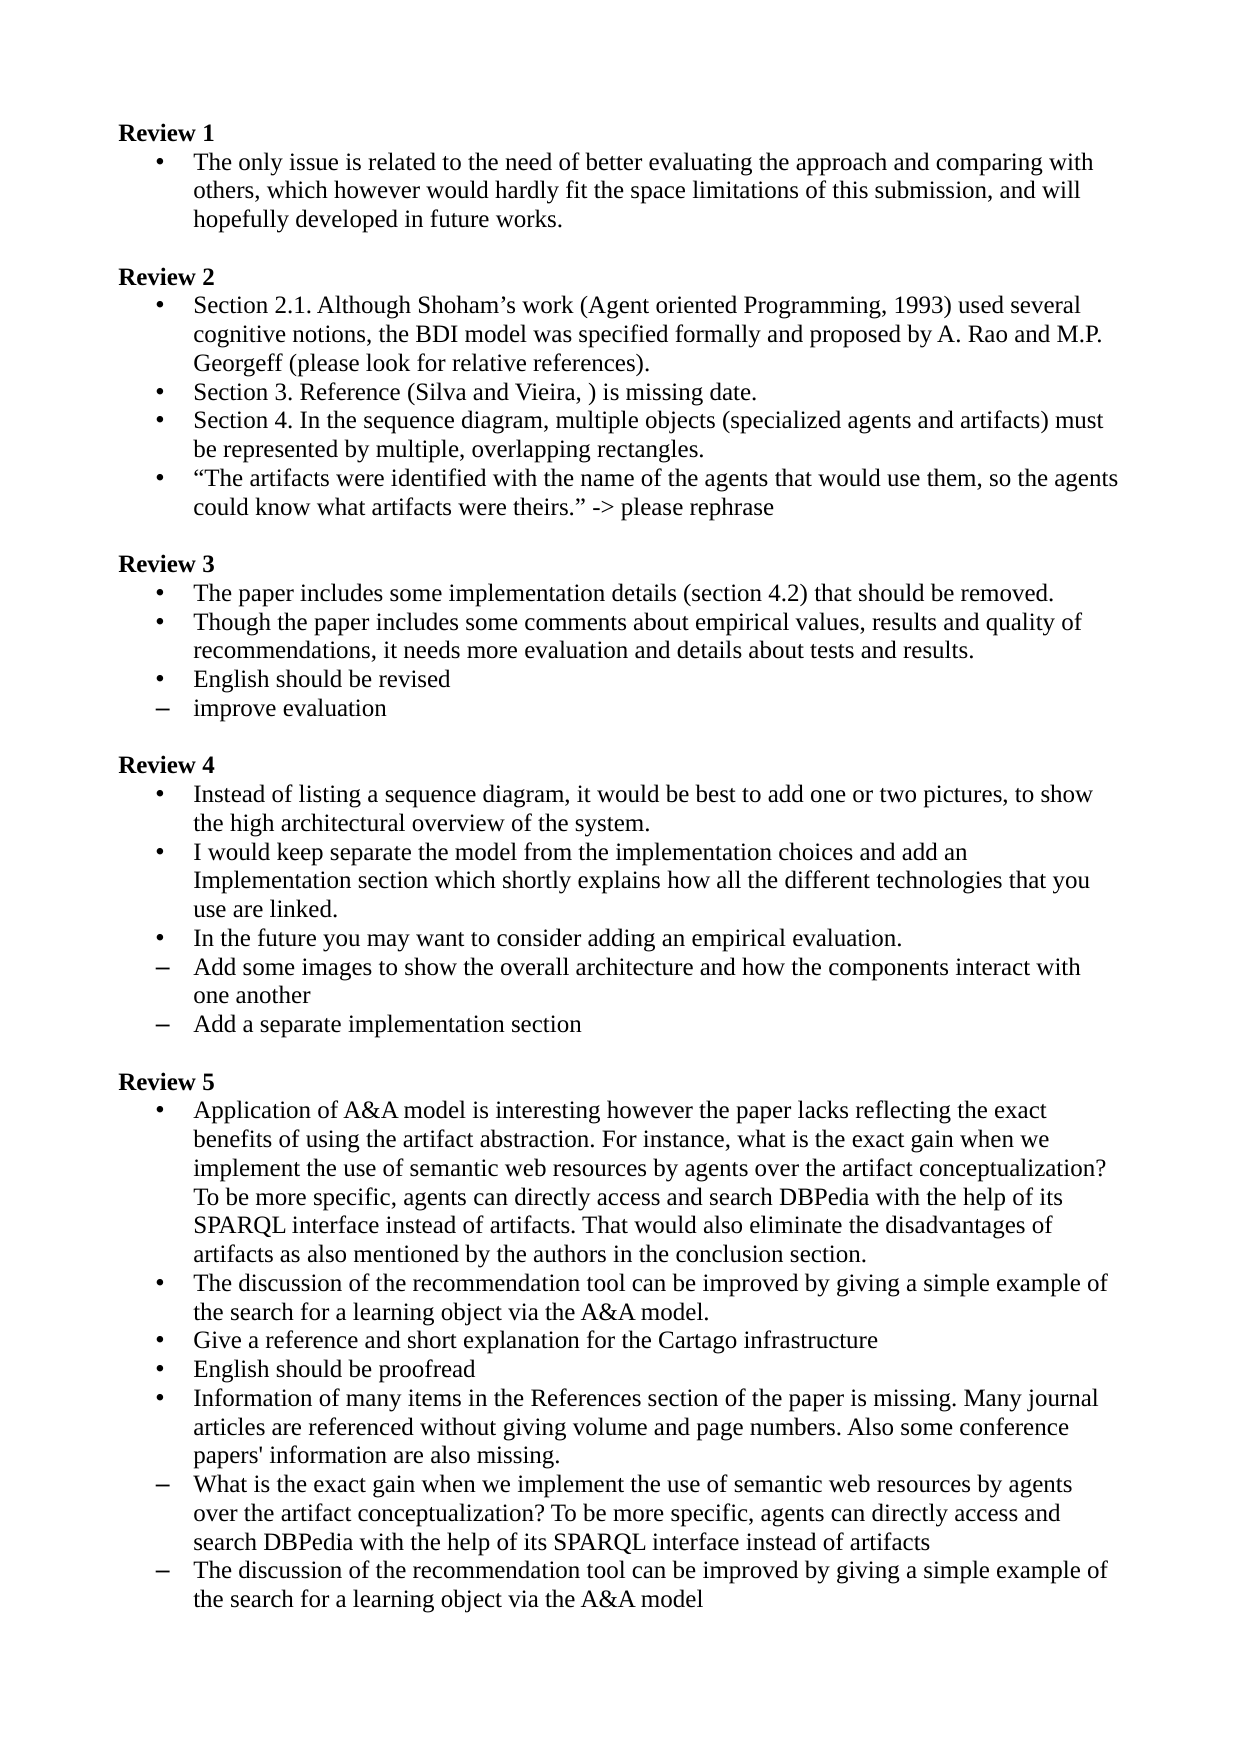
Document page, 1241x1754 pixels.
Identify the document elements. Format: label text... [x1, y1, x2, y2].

text Review 4 [118, 751, 1122, 779]
text Review 1 [118, 118, 1122, 147]
list The discussion of the recommendation tool can be improved by giving a simple example of the search for a learning object via the A&A model [156, 1556, 1122, 1613]
list “The artifacts were identified with the name of the agents that would use them, so the agents could know what artifacts were theirs.” -> please rephrase [156, 463, 1122, 521]
list Application of A&A model is interesting however the paper lacks reflecting the exact benefits of using the artifact abstraction. For instance, what is the exact gain when we implement the use of semantic web resources by agents over the artifact conceptualization? To be more specific, agents can directly access and search DBPedia with the help of its SPARQL interface instead of artifacts. That would also eliminate the disadvantages of artifacts as also mentioned by the authors in the conclusion section. [156, 1096, 1122, 1268]
list Give a reference and short explanation for the Cartago infrastructure [156, 1326, 1122, 1354]
list The paper includes some implementation details (section 4.2) that should be removed. [156, 578, 1122, 607]
list What is the exact gain when we implement the use of semantic web resources by agents over the artifact conceptualization? To be more specific, agents can directly access and search DBPedia with the help of its SPARQL interface instead of artifacts [156, 1469, 1122, 1556]
list improve evaluation [156, 693, 1122, 722]
text Review 5 [118, 1067, 1122, 1096]
list The discussion of the recommendation tool can be improved by giving a simple example of the search for a learning object via the A&A model. [156, 1268, 1122, 1326]
list Section 4. In the sequence diagram, multiple objects (specialized agents and artifacts) must be represented by multiple, overlapping rectangles. [156, 406, 1122, 463]
text Review 3 [118, 549, 1122, 578]
list Though the paper includes some comments about empirical values, results and quality of recommendations, it needs more evaluation and details about tests and results. [156, 607, 1122, 664]
list Section 2.1. Although Shoham’s work (Agent oriented Programming, 1993) used several cognitive notions, the BDI model was specified formally and proposed by A. Rao and M.P. Georgeff (please look for relative references). [156, 291, 1122, 377]
list Instead of listing a sequence diagram, it would be best to add one or two pictures, to show the high architectural overview of the system. [156, 779, 1122, 837]
list English should be revised [156, 664, 1122, 693]
list Section 3. Reference (Silva and Vieira, ) is missing date. [156, 377, 1122, 406]
list I would keep separate the model from the implementation choices and add an Implementation section which shortly explains how all the different technologies that you use are linked. [156, 837, 1122, 923]
list English should be proofread [156, 1354, 1122, 1383]
list In the future you may want to consider adding an empirical evaluation. [156, 923, 1122, 952]
list Information of many items in the References section of the paper is missing. Many journal articles are referenced without giving volume and page numbers. Also some conference papers' information are also missing. [156, 1383, 1122, 1469]
text Review 2 [118, 262, 1122, 291]
list Add some images to show the overall architecture and how the components interact with one another [156, 952, 1122, 1009]
list The only issue is related to the need of better evaluating the approach and comparing with others, which however would hardly fit the space limitations of this submission, and will hopefully developed in future works. [156, 147, 1122, 233]
list Add a separate implementation section [156, 1009, 1122, 1038]
